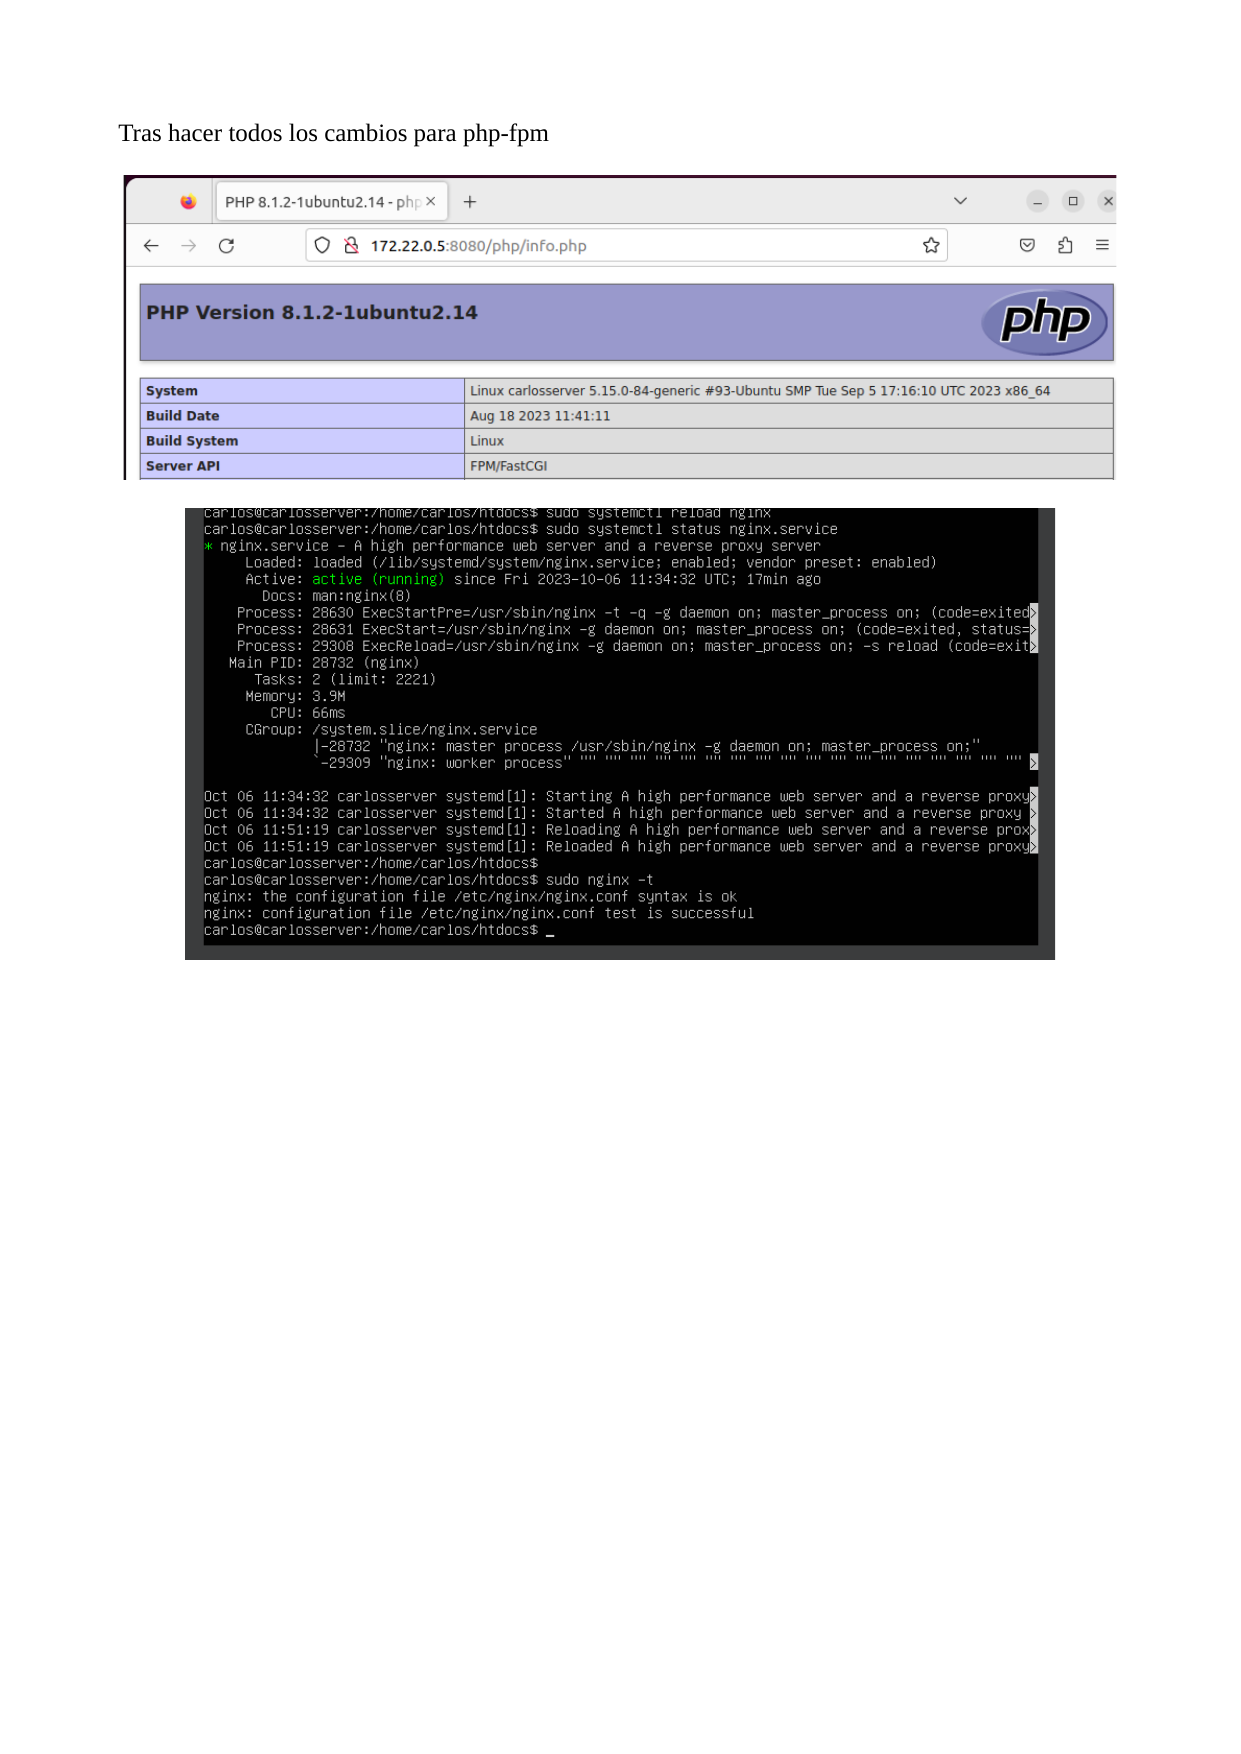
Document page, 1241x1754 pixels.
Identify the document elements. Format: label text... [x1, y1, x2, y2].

picture [123, 175, 1117, 480]
text Tras hacer todos los cambios para php-fpm [118, 118, 1122, 147]
picture [185, 508, 1055, 960]
